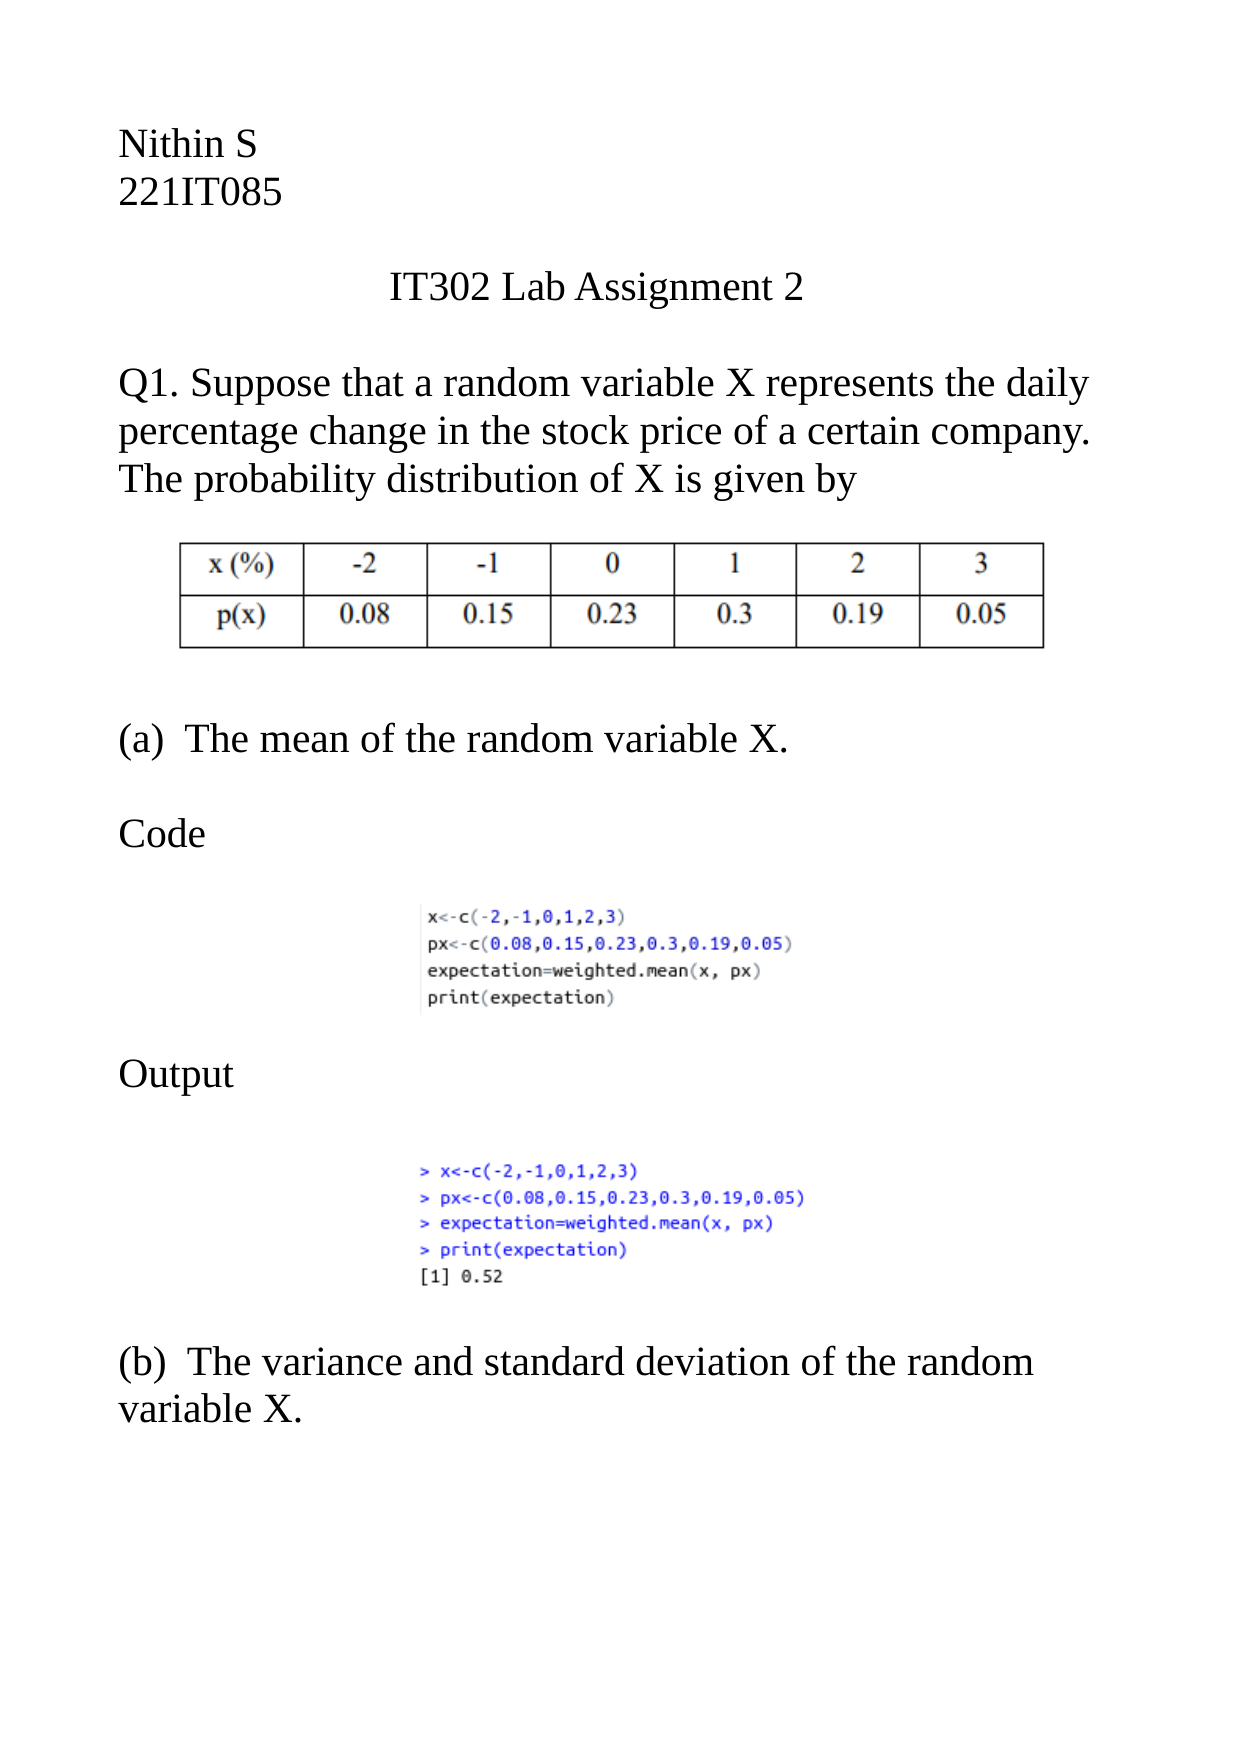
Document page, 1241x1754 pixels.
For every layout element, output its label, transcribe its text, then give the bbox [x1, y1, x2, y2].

picture [415, 1160, 825, 1289]
text 221IT085 [118, 166, 1122, 214]
text Nithin S [118, 118, 1122, 166]
text Code [118, 809, 1122, 857]
text (b) The variance and standard deviation of the random variable X. [118, 1336, 1122, 1432]
text Output [118, 1048, 1122, 1096]
text IT302 Lab Assignment 2 [118, 262, 1122, 310]
picture [420, 904, 820, 1015]
text Q1. Suppose that a random variable X represents the daily percentage change in the stock price of a certain company. The probability distribution of X is given by [118, 358, 1122, 501]
picture [164, 535, 1071, 666]
text (a) The mean of the random variable X. [118, 713, 1122, 761]
